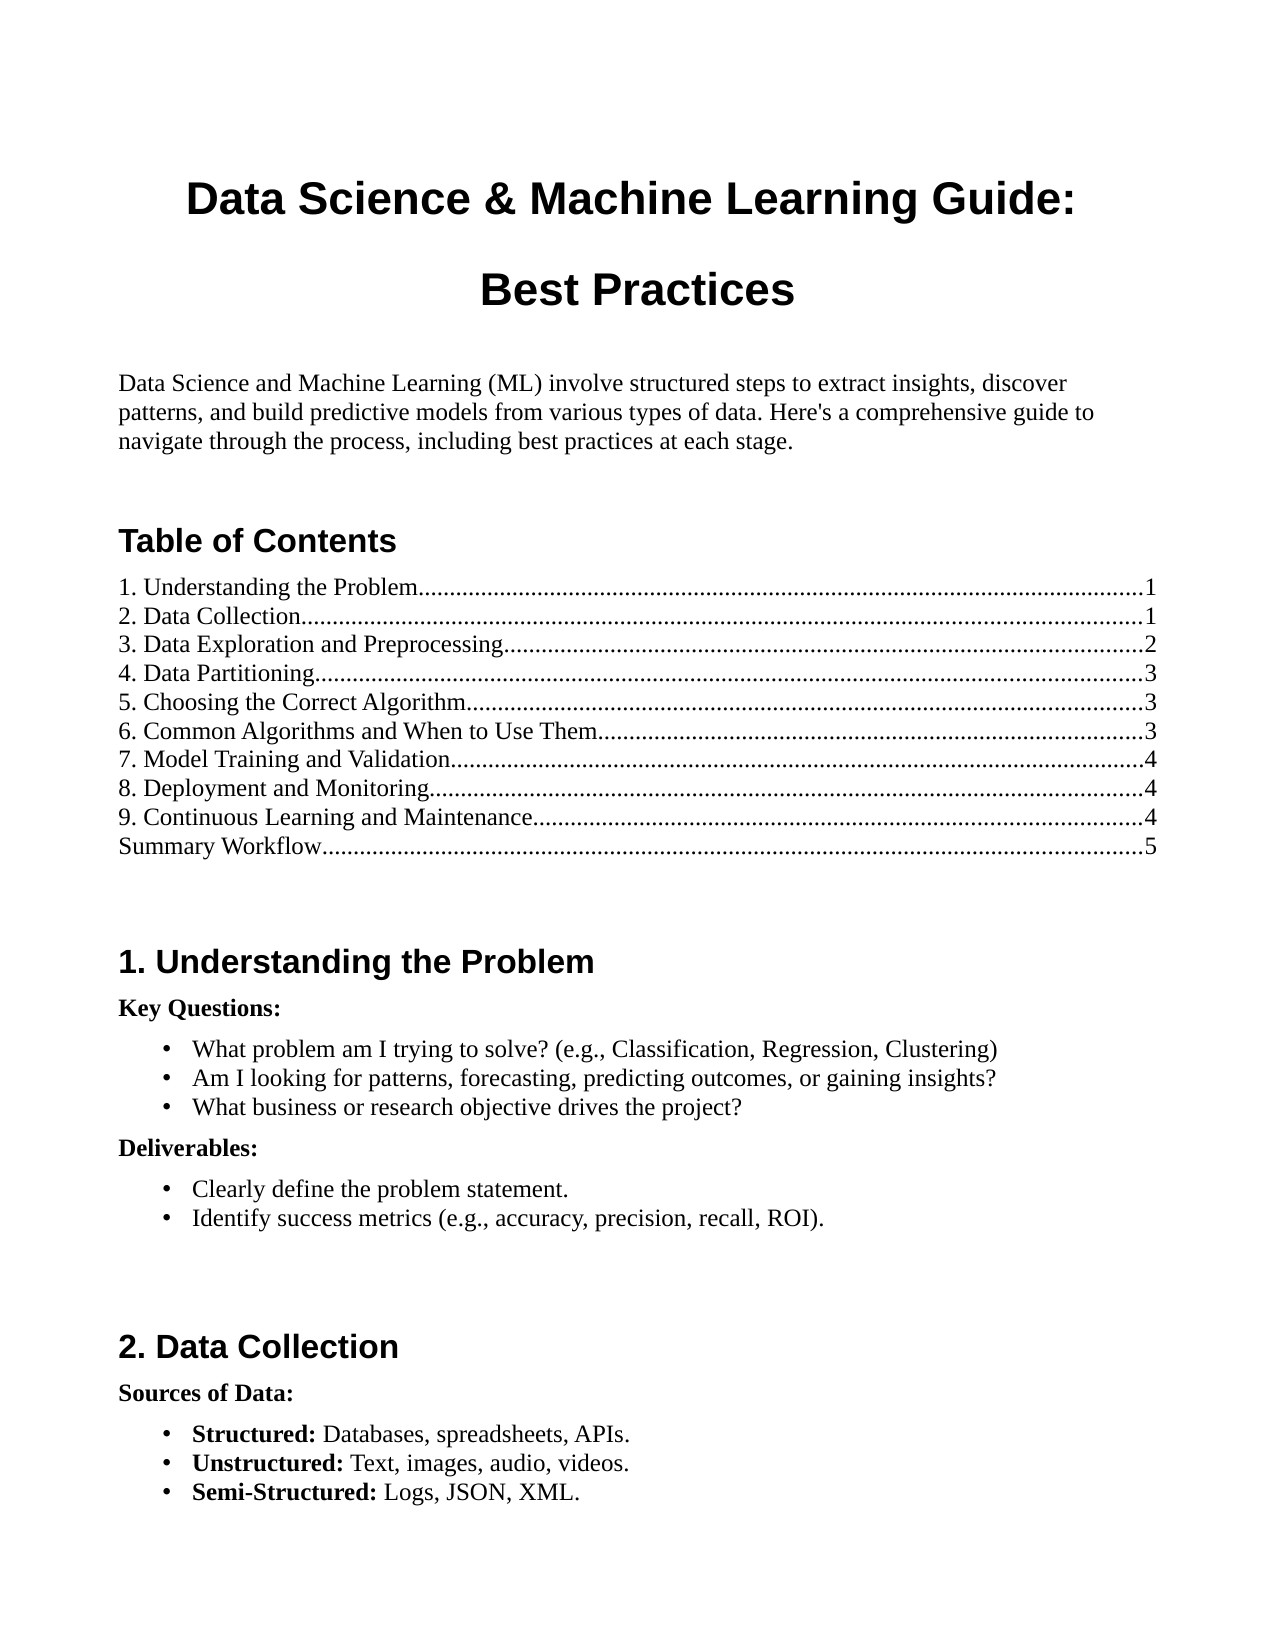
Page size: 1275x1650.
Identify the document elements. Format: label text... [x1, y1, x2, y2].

list Clearly define the problem statement. [162, 1174, 1157, 1203]
text 8. Deployment and Monitoring 4 [118, 773, 1157, 802]
text 2. Data Collection 1 [118, 601, 1157, 629]
text Summary Workflow 5 [118, 831, 1157, 859]
list Identify success metrics (e.g., accuracy, precision, recall, ROI). [162, 1203, 1157, 1232]
list Semi-Structured: Logs, JSON, XML. [162, 1477, 1157, 1506]
subtitle 2. Data Collection [118, 1327, 1157, 1366]
text Key Questions: [118, 993, 1157, 1022]
text 3. Data Exploration and Preprocessing 2 [118, 629, 1157, 658]
text Deliverables: [118, 1133, 1157, 1162]
list What problem am I trying to solve? (e.g., Classification, Regression, Clustering) [162, 1034, 1157, 1063]
text Data Science and Machine Learning (ML) involve structured steps to extract insights, discover patterns, and build predictive models from various types of data. Here's a comprehensive guide to navigate through the process, including best practices at each stage. [118, 368, 1157, 455]
text 5. Choosing the Correct Algorithm 3 [118, 687, 1157, 716]
list What business or research objective drives the project? [162, 1092, 1157, 1121]
text 4. Data Partitioning 3 [118, 658, 1157, 687]
subtitle 1. Understanding the Problem [118, 942, 1157, 981]
text 1. Understanding the Problem 1 [118, 572, 1157, 601]
subtitle Best Practices [118, 262, 1157, 315]
text 9. Continuous Learning and Maintenance 4 [118, 802, 1157, 831]
subtitle Table of Contents [118, 521, 1157, 559]
text 6. Common Algorithms and When to Use Them 3 [118, 716, 1157, 744]
text Sources of Data: [118, 1378, 1157, 1407]
text 7. Model Training and Validation 4 [118, 744, 1157, 773]
subtitle Data Science & Machine Learning Guide: [118, 172, 1157, 224]
list Unstructured: Text, images, audio, videos. [162, 1448, 1157, 1477]
list Am I looking for patterns, forecasting, predicting outcomes, or gaining insights? [162, 1063, 1157, 1092]
list Structured: Databases, spreadsheets, APIs. [162, 1419, 1157, 1448]
